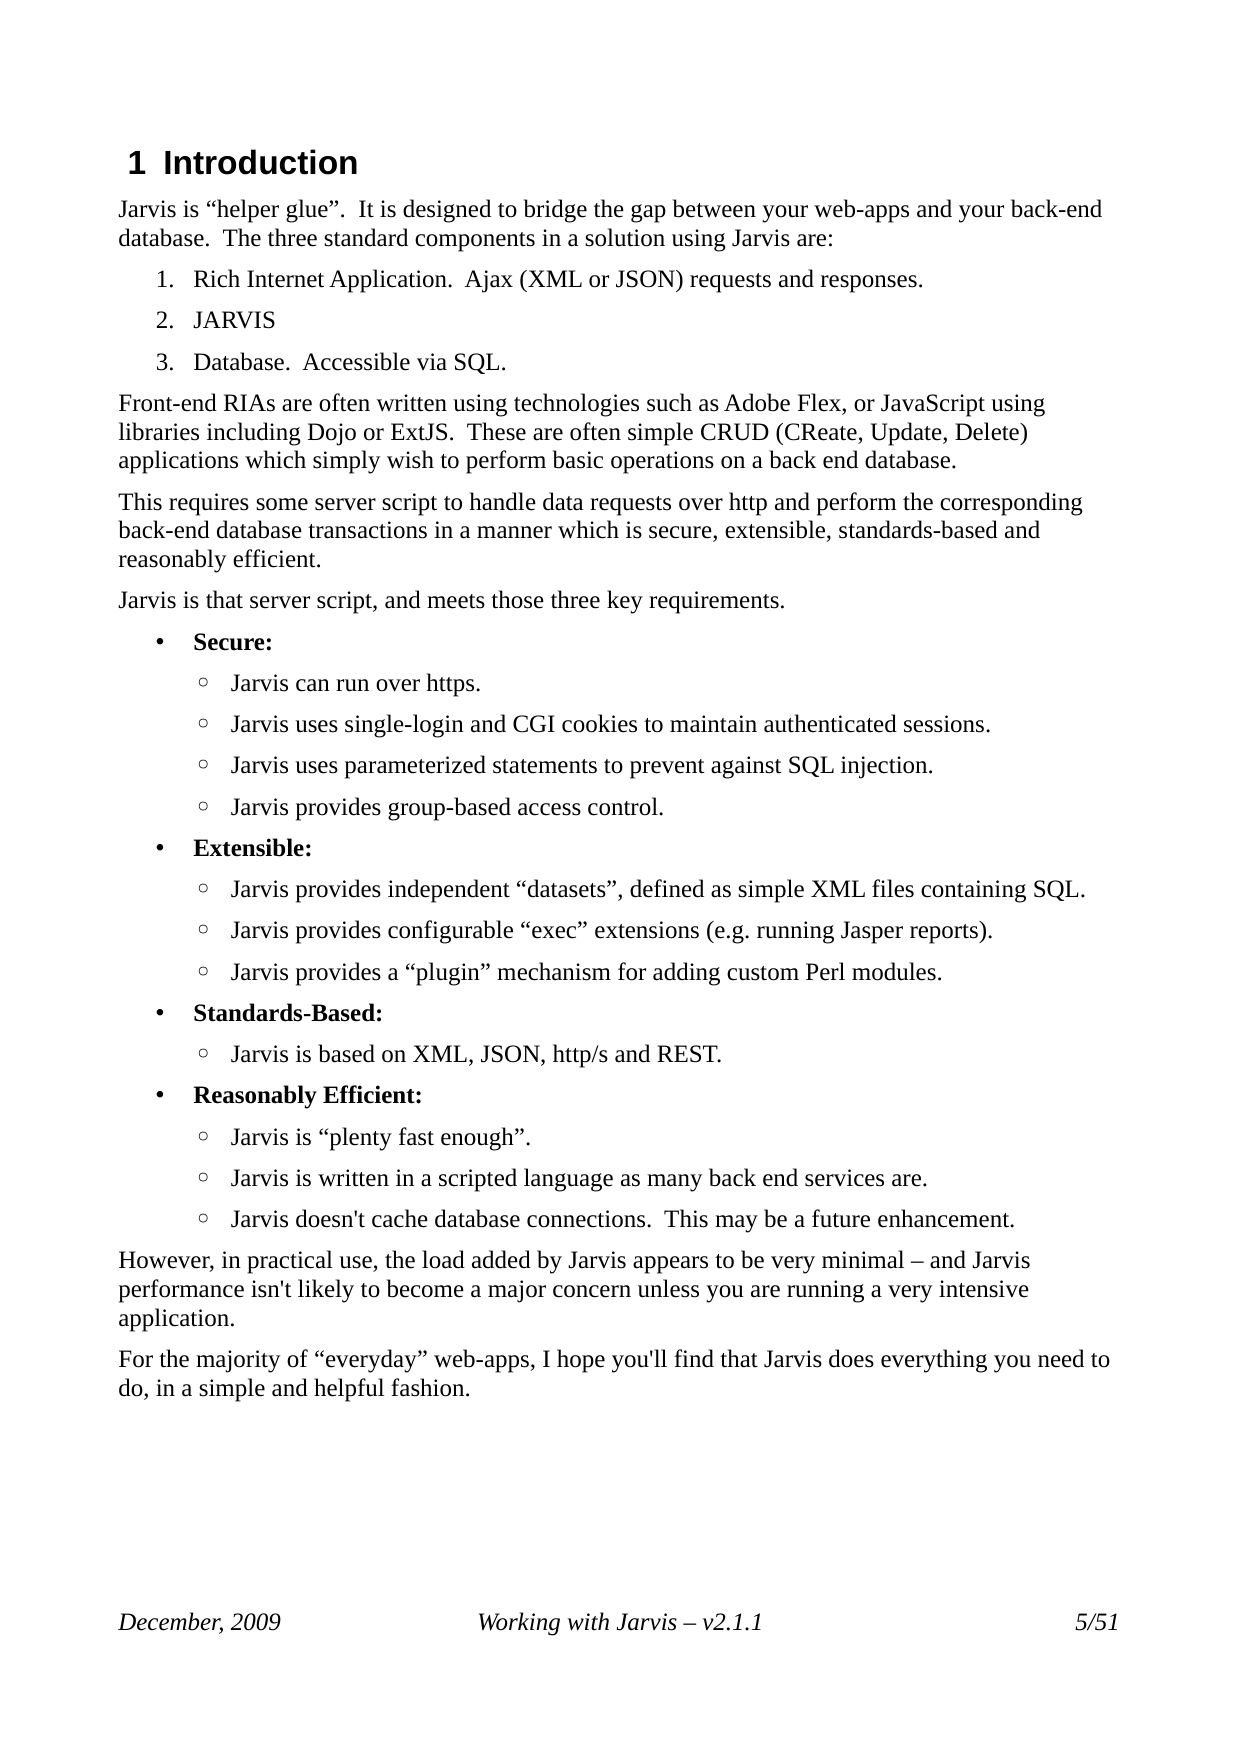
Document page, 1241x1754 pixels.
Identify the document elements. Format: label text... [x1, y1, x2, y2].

list Extensible: [156, 833, 1122, 862]
list Jarvis provides configurable “exec” extensions (e.g. running Jasper reports). [193, 916, 1122, 944]
list Jarvis provides a “plugin” mechanism for adding custom Perl modules. [193, 957, 1122, 986]
text This requires some server script to handle data requests over http and perform the corresponding back-end database transactions in a manner which is secure, extensible, standards-based and reasonably efficient. [118, 487, 1122, 573]
text Jarvis is that server script, and meets those three key requirements. [118, 586, 1122, 614]
list Rich Internet Application. Ajax (XML or JSON) requests and responses. [156, 264, 1122, 293]
list Jarvis can run over https. [193, 668, 1122, 697]
list Secure: [156, 627, 1122, 656]
list JARVIS [156, 306, 1122, 334]
list Jarvis is written in a scripted language as many back end services are. [193, 1163, 1122, 1192]
list Jarvis uses parameterized statements to prevent against SQL injection. [193, 751, 1122, 779]
list Jarvis doesn't cache database connections. This may be a future enhancement. [193, 1204, 1122, 1233]
list Jarvis provides group-based access control. [193, 792, 1122, 821]
text Jarvis is “helper glue”. It is designed to bridge the gap between your web-apps and your back-end database. The three standard components in a solution using Jarvis are: [118, 194, 1122, 252]
list Reasonably Efficient: [156, 1081, 1122, 1109]
text Front-end RIAs are often written using technologies such as Adobe Flex, or JavaScript using libraries including Dojo or ExtJS. These are often simple CRUD (CReate, Update, Delete) applications which simply wish to perform basic operations on a back end database. [118, 388, 1122, 474]
list Database. Accessible via SQL. [156, 347, 1122, 376]
list Standards-Based: [156, 998, 1122, 1027]
text For the majority of “everyday” web-apps, I hope you'll find that Jarvis does everything you need to do, in a simple and helpful fashion. [118, 1344, 1122, 1402]
list Jarvis is “plenty fast enough”. [193, 1122, 1122, 1151]
list Jarvis is based on XML, JSON, http/s and REST. [193, 1039, 1122, 1068]
list Jarvis uses single-login and CGI cookies to maintain authenticated sessions. [193, 709, 1122, 738]
subtitle Introduction [118, 143, 1122, 182]
text However, in practical use, the load added by Jarvis appears to be very minimal – and Jarvis performance isn't likely to become a major concern unless you are running a very intensive application. [118, 1246, 1122, 1332]
list Jarvis provides independent “datasets”, defined as simple XML files containing SQL. [193, 874, 1122, 903]
